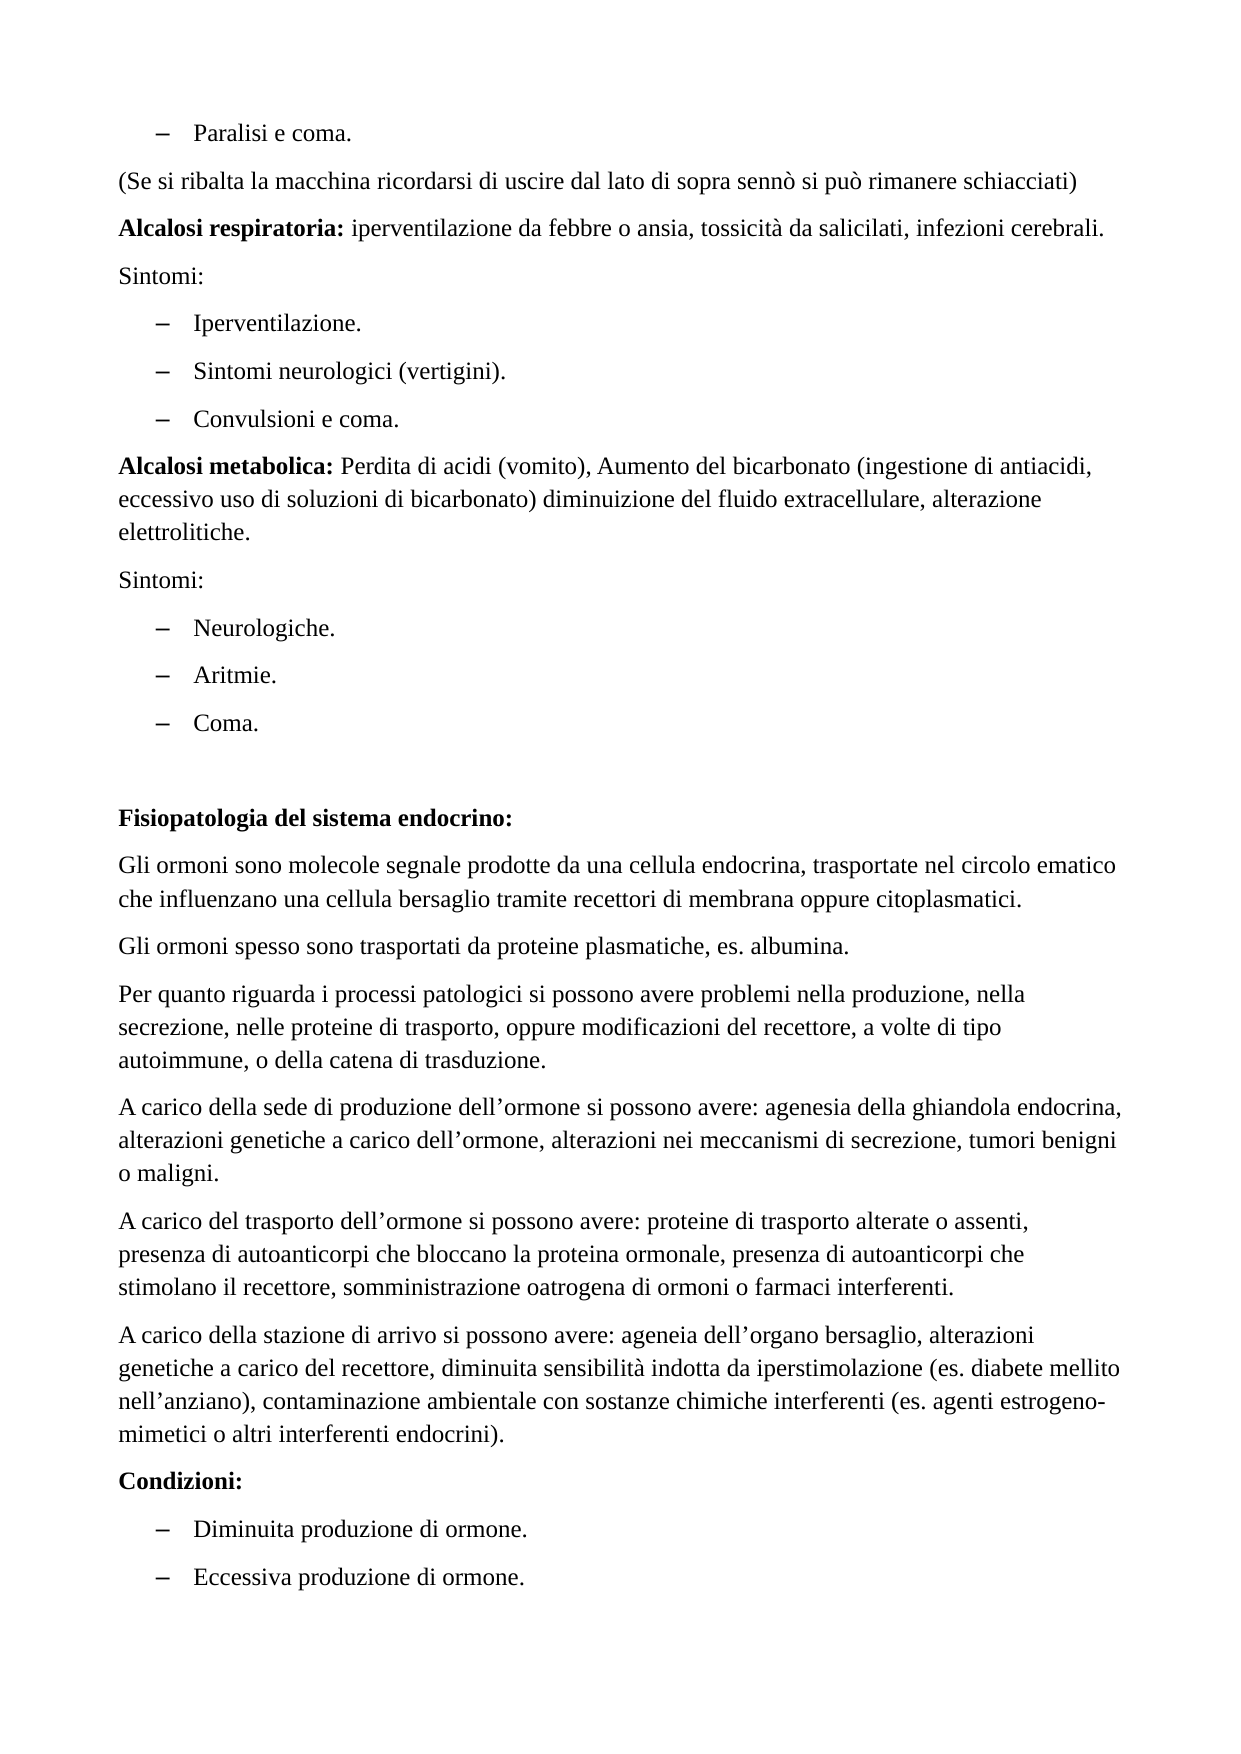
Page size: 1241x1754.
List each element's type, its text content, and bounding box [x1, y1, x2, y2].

text Condizioni: [118, 1466, 1122, 1495]
text Alcalosi respiratoria: iperventilazione da febbre o ansia, tossicità da salicilati, infezioni cerebrali. [118, 213, 1122, 242]
list Coma. [156, 708, 1122, 737]
text (Se si ribalta la macchina ricordarsi di uscire dal lato di sopra sennò si può rimanere schiacciati) [118, 166, 1122, 194]
list Convulsioni e coma. [156, 404, 1122, 432]
text A carico del trasporto dell’ormone si possono avere: proteine di trasporto alterate o assenti, presenza di autoanticorpi che bloccano la proteina ormonale, presenza di autoanticorpi che stimolano il recettore, somministrazione oatrogena di ormoni o farmaci interferenti. [118, 1206, 1122, 1301]
text Sintomi: [118, 565, 1122, 594]
text Fisiopatologia del sistema endocrino: [118, 803, 1122, 832]
list Paralisi e coma. [156, 118, 1122, 147]
text Per quanto riguarda i processi patologici si possono avere problemi nella produzione, nella secrezione, nelle proteine di trasporto, oppure modificazioni del recettore, a volte di tipo autoimmune, o della catena di trasduzione. [118, 979, 1122, 1074]
list Neurologiche. [156, 613, 1122, 641]
text Alcalosi metabolica: Perdita di acidi (vomito), Aumento del bicarbonato (ingestione di antiacidi, eccessivo uso di soluzioni di bicarbonato) diminuizione del fluido extracellulare, alterazione elettrolitiche. [118, 451, 1122, 546]
text Gli ormoni spesso sono trasportati da proteine plasmatiche, es. albumina. [118, 931, 1122, 960]
text Sintomi: [118, 261, 1122, 290]
text A carico della sede di produzione dell’ormone si possono avere: agenesia della ghiandola endocrina, alterazioni genetiche a carico dell’ormone, alterazioni nei meccanismi di secrezione, tumori benigni o maligni. [118, 1092, 1122, 1187]
list Iperventilazione. [156, 308, 1122, 337]
list Diminuita produzione di ormone. [156, 1514, 1122, 1543]
text Gli ormoni sono molecole segnale prodotte da una cellula endocrina, trasportate nel circolo ematico che influenzano una cellula bersaglio tramite recettori di membrana oppure citoplasmatici. [118, 851, 1122, 912]
list Aritmie. [156, 660, 1122, 689]
list Sintomi neurologici (vertigini). [156, 356, 1122, 385]
list Eccessiva produzione di ormone. [156, 1562, 1122, 1590]
text A carico della stazione di arrivo si possono avere: ageneia dell’organo bersaglio, alterazioni genetiche a carico del recettore, diminuita sensibilità indotta da iperstimolazione (es. diabete mellito nell’anziano), contaminazione ambientale con sostanze chimiche interferenti (es. agenti estrogeno-mimetici o altri interferenti endocrini). [118, 1320, 1122, 1448]
